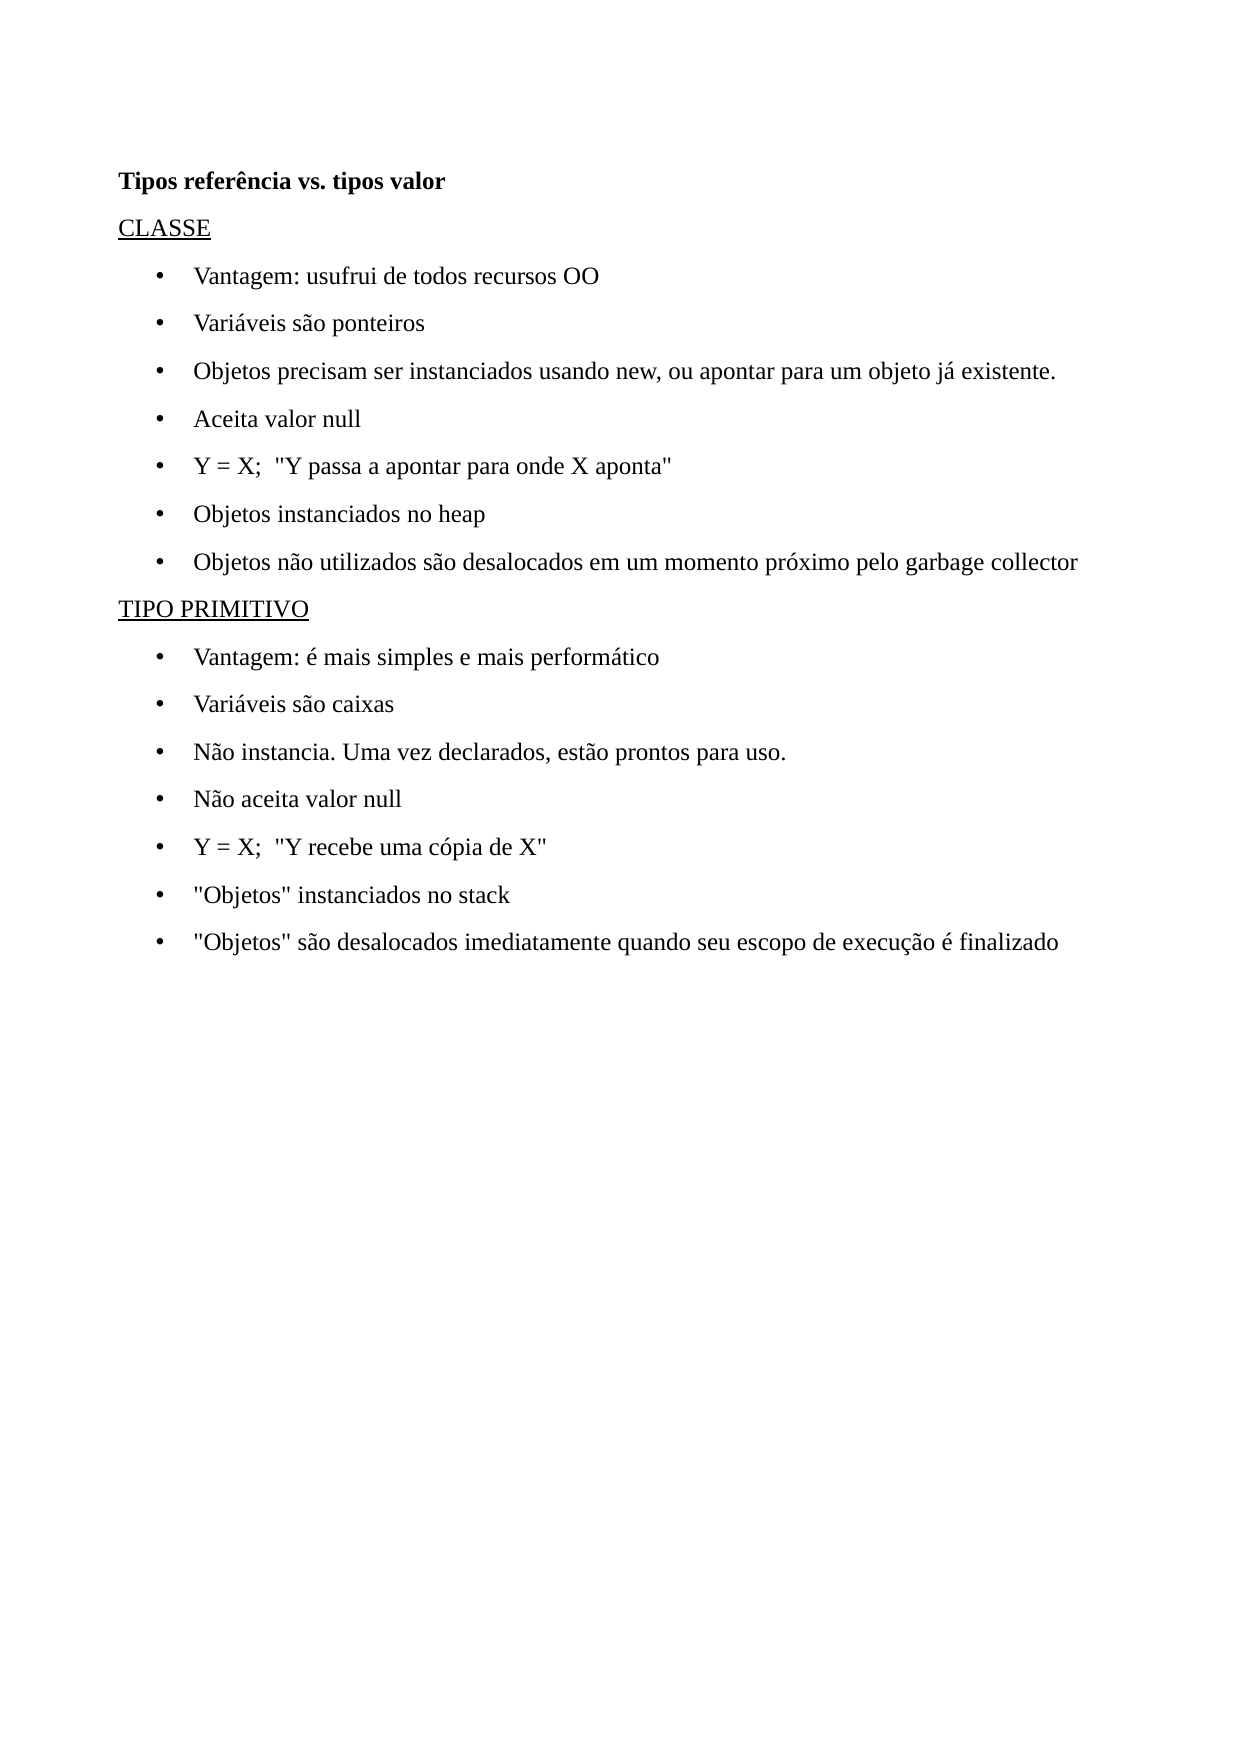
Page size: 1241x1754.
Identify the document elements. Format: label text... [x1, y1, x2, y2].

list Y = X; "Y passa a apontar para onde X aponta" [156, 451, 1122, 480]
list Não aceita valor null [156, 784, 1122, 813]
list "Objetos" são desalocados imediatamente quando seu escopo de execução é finalizado [156, 927, 1122, 956]
list Vantagem: é mais simples e mais performático [156, 642, 1122, 671]
list "Objetos" instanciados no stack [156, 880, 1122, 908]
list Objetos precisam ser instanciados usando new, ou apontar para um objeto já existente. [156, 356, 1122, 385]
list Aceita valor null [156, 404, 1122, 432]
list Objetos não utilizados são desalocados em um momento próximo pelo garbage collector [156, 547, 1122, 575]
list Vantagem: usufrui de todos recursos OO [156, 261, 1122, 290]
text TIPO PRIMITIVO [118, 594, 1122, 623]
list Variáveis são caixas [156, 689, 1122, 718]
list Y = X; "Y recebe uma cópia de X" [156, 832, 1122, 861]
text CLASSE [118, 213, 1122, 242]
list Não instancia. Uma vez declarados, estão prontos para uso. [156, 737, 1122, 766]
list Objetos instanciados no heap [156, 499, 1122, 528]
text Tipos referência vs. tipos valor [118, 166, 1122, 194]
list Variáveis são ponteiros [156, 308, 1122, 337]
